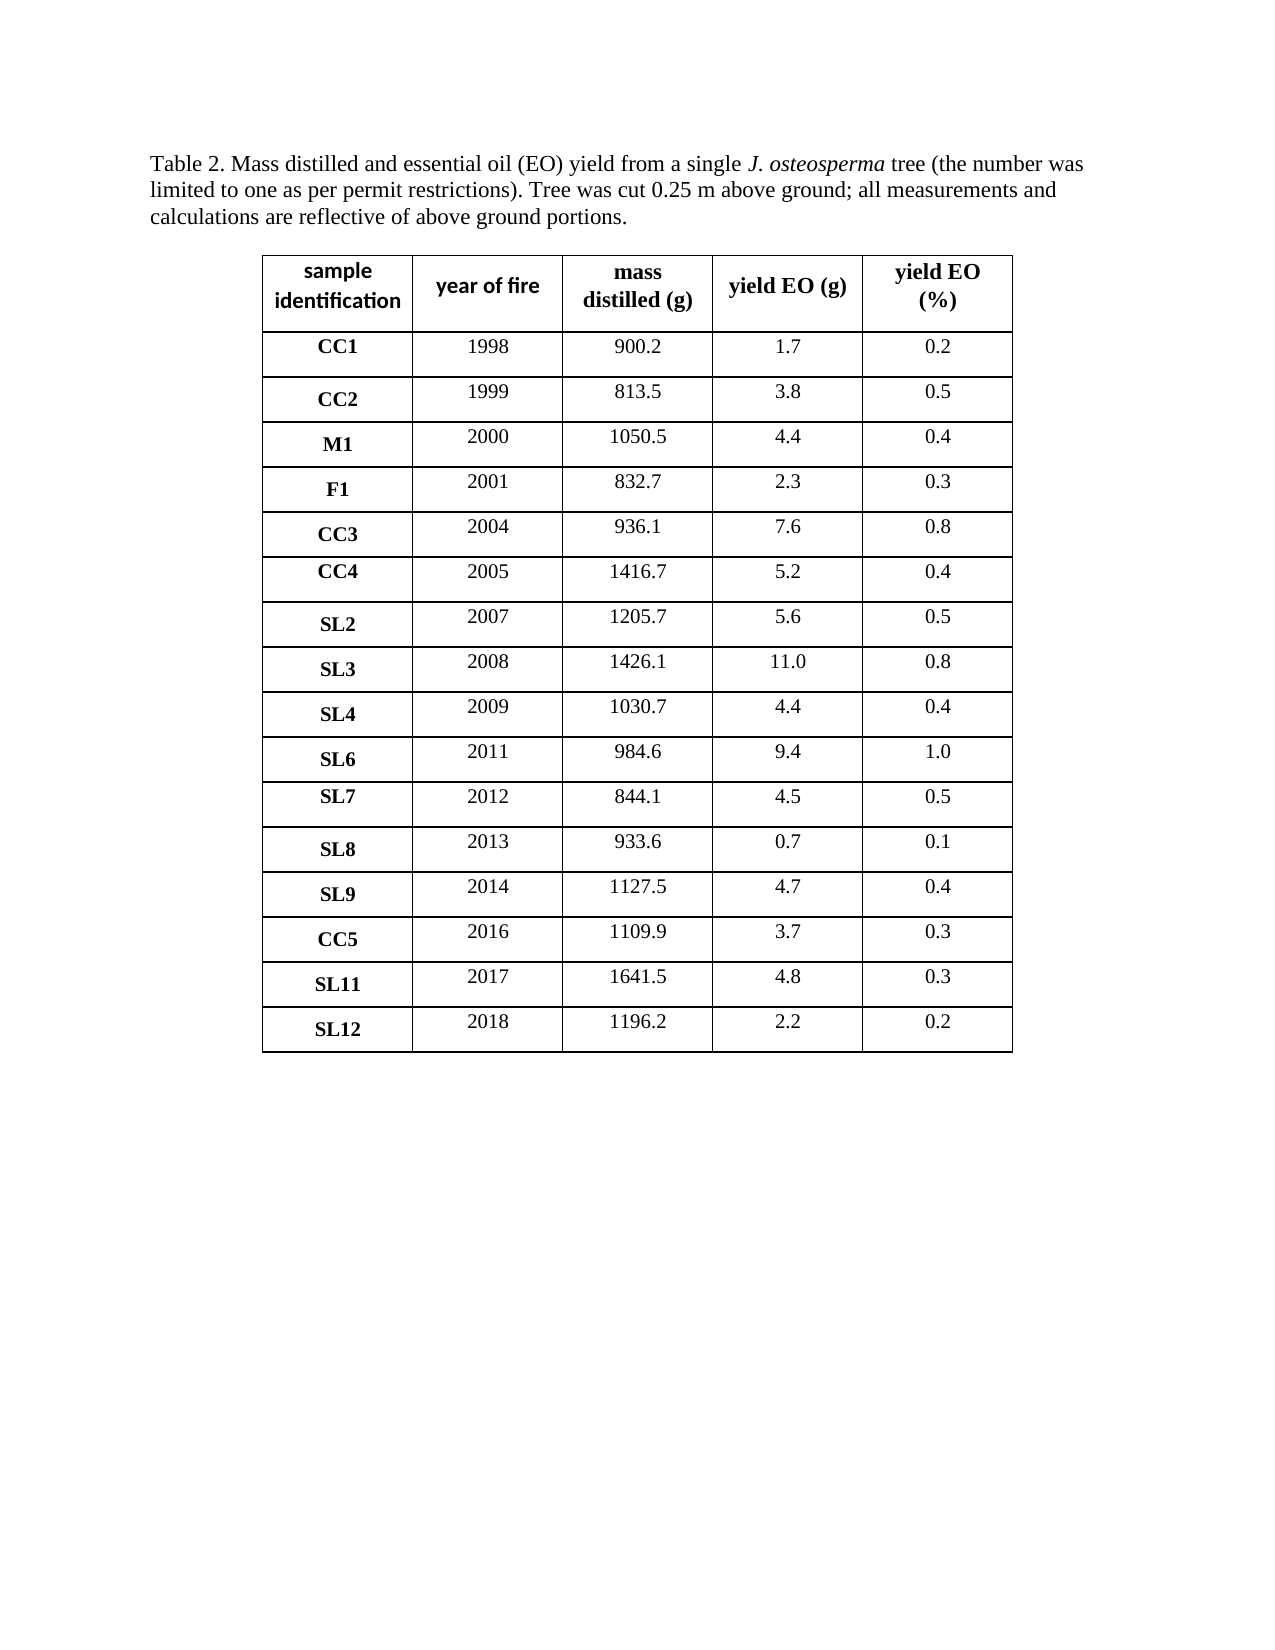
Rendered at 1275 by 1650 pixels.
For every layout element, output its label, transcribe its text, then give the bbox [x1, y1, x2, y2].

table_header mass distilled (g) [563, 256, 712, 331]
table_cell 2001 [413, 468, 562, 511]
table_cell 0.4 [863, 558, 1012, 601]
table_cell CC1 [263, 333, 412, 376]
table_cell 0.2 [863, 1008, 1012, 1051]
table_cell 984.6 [563, 738, 712, 781]
table_cell 2004 [413, 513, 562, 556]
table_cell 2008 [413, 648, 562, 691]
table_cell CC5 [263, 918, 412, 961]
table_cell 0.5 [863, 378, 1012, 421]
table_cell 2.2 [713, 1008, 862, 1051]
table_cell 1999 [413, 378, 562, 421]
table_cell 0.4 [863, 423, 1012, 466]
table_header year of fire [413, 256, 562, 331]
table_cell 813.5 [563, 378, 712, 421]
table_cell 2.3 [713, 468, 862, 511]
table_cell 0.7 [713, 828, 862, 871]
table_cell 832.7 [563, 468, 712, 511]
table_cell 1416.7 [563, 558, 712, 601]
table_cell SL7 [263, 783, 412, 826]
table_cell 1050.5 [563, 423, 712, 466]
table_cell 7.6 [713, 513, 862, 556]
table_cell SL4 [263, 693, 412, 736]
table_cell 4.4 [713, 693, 862, 736]
table_cell SL8 [263, 828, 412, 871]
table_cell 0.5 [863, 603, 1012, 646]
table_cell 1109.9 [563, 918, 712, 961]
table_cell 0.2 [863, 333, 1012, 376]
table_cell 1127.5 [563, 873, 712, 916]
table_cell F1 [263, 468, 412, 511]
table_cell CC4 [263, 558, 412, 601]
table_cell 4.7 [713, 873, 862, 916]
table_cell 1030.7 [563, 693, 712, 736]
table_cell SL3 [263, 648, 412, 691]
table_cell 5.6 [713, 603, 862, 646]
table_cell 2007 [413, 603, 562, 646]
table_cell 1.0 [863, 738, 1012, 781]
table_cell SL12 [263, 1008, 412, 1051]
table_cell 3.8 [713, 378, 862, 421]
table_cell 1998 [413, 333, 562, 376]
table_cell CC2 [263, 378, 412, 421]
table_cell 2005 [413, 558, 562, 601]
table_cell M1 [263, 423, 412, 466]
table_cell 11.0 [713, 648, 862, 691]
table_cell 900.2 [563, 333, 712, 376]
table_header sample identification [263, 256, 412, 331]
table_cell CC3 [263, 513, 412, 556]
table_cell 844.1 [563, 783, 712, 826]
table_cell 0.8 [863, 648, 1012, 691]
table_cell 9.4 [713, 738, 862, 781]
table_cell SL6 [263, 738, 412, 781]
table_cell 0.8 [863, 513, 1012, 556]
table_cell 0.4 [863, 873, 1012, 916]
text Table 2. Mass distilled and essential oil (EO) yield from a single J. osteosperma tree (the number was limited to one as per permit restrictions). Tree was cut 0.25 m above ground; all measurements and calculations are reflective of above ground portions. [150, 150, 1125, 229]
table_cell SL9 [263, 873, 412, 916]
table_cell 5.2 [713, 558, 862, 601]
table_cell 2016 [413, 918, 562, 961]
table_cell 2011 [413, 738, 562, 781]
table_cell 2009 [413, 693, 562, 736]
table_cell 2012 [413, 783, 562, 826]
table_cell 2017 [413, 963, 562, 1006]
table_cell 936.1 [563, 513, 712, 556]
table_header yield EO (%) [863, 256, 1012, 331]
table_cell SL2 [263, 603, 412, 646]
table_cell 933.6 [563, 828, 712, 871]
table_cell 1426.1 [563, 648, 712, 691]
table_cell 0.4 [863, 693, 1012, 736]
table_cell 0.5 [863, 783, 1012, 826]
table_cell 0.3 [863, 468, 1012, 511]
table_header yield EO (g) [713, 256, 862, 331]
table_cell 4.4 [713, 423, 862, 466]
table_cell 2014 [413, 873, 562, 916]
table_cell 1196.2 [563, 1008, 712, 1051]
table_cell 2013 [413, 828, 562, 871]
table_cell 0.3 [863, 918, 1012, 961]
table_cell SL11 [263, 963, 412, 1006]
table_cell 2018 [413, 1008, 562, 1051]
table_cell 2000 [413, 423, 562, 466]
table_cell 3.7 [713, 918, 862, 961]
table_cell 4.8 [713, 963, 862, 1006]
table_cell 1641.5 [563, 963, 712, 1006]
table_cell 1.7 [713, 333, 862, 376]
table_cell 1205.7 [563, 603, 712, 646]
table_cell 4.5 [713, 783, 862, 826]
table_cell 0.1 [863, 828, 1012, 871]
table_cell 0.3 [863, 963, 1012, 1006]
